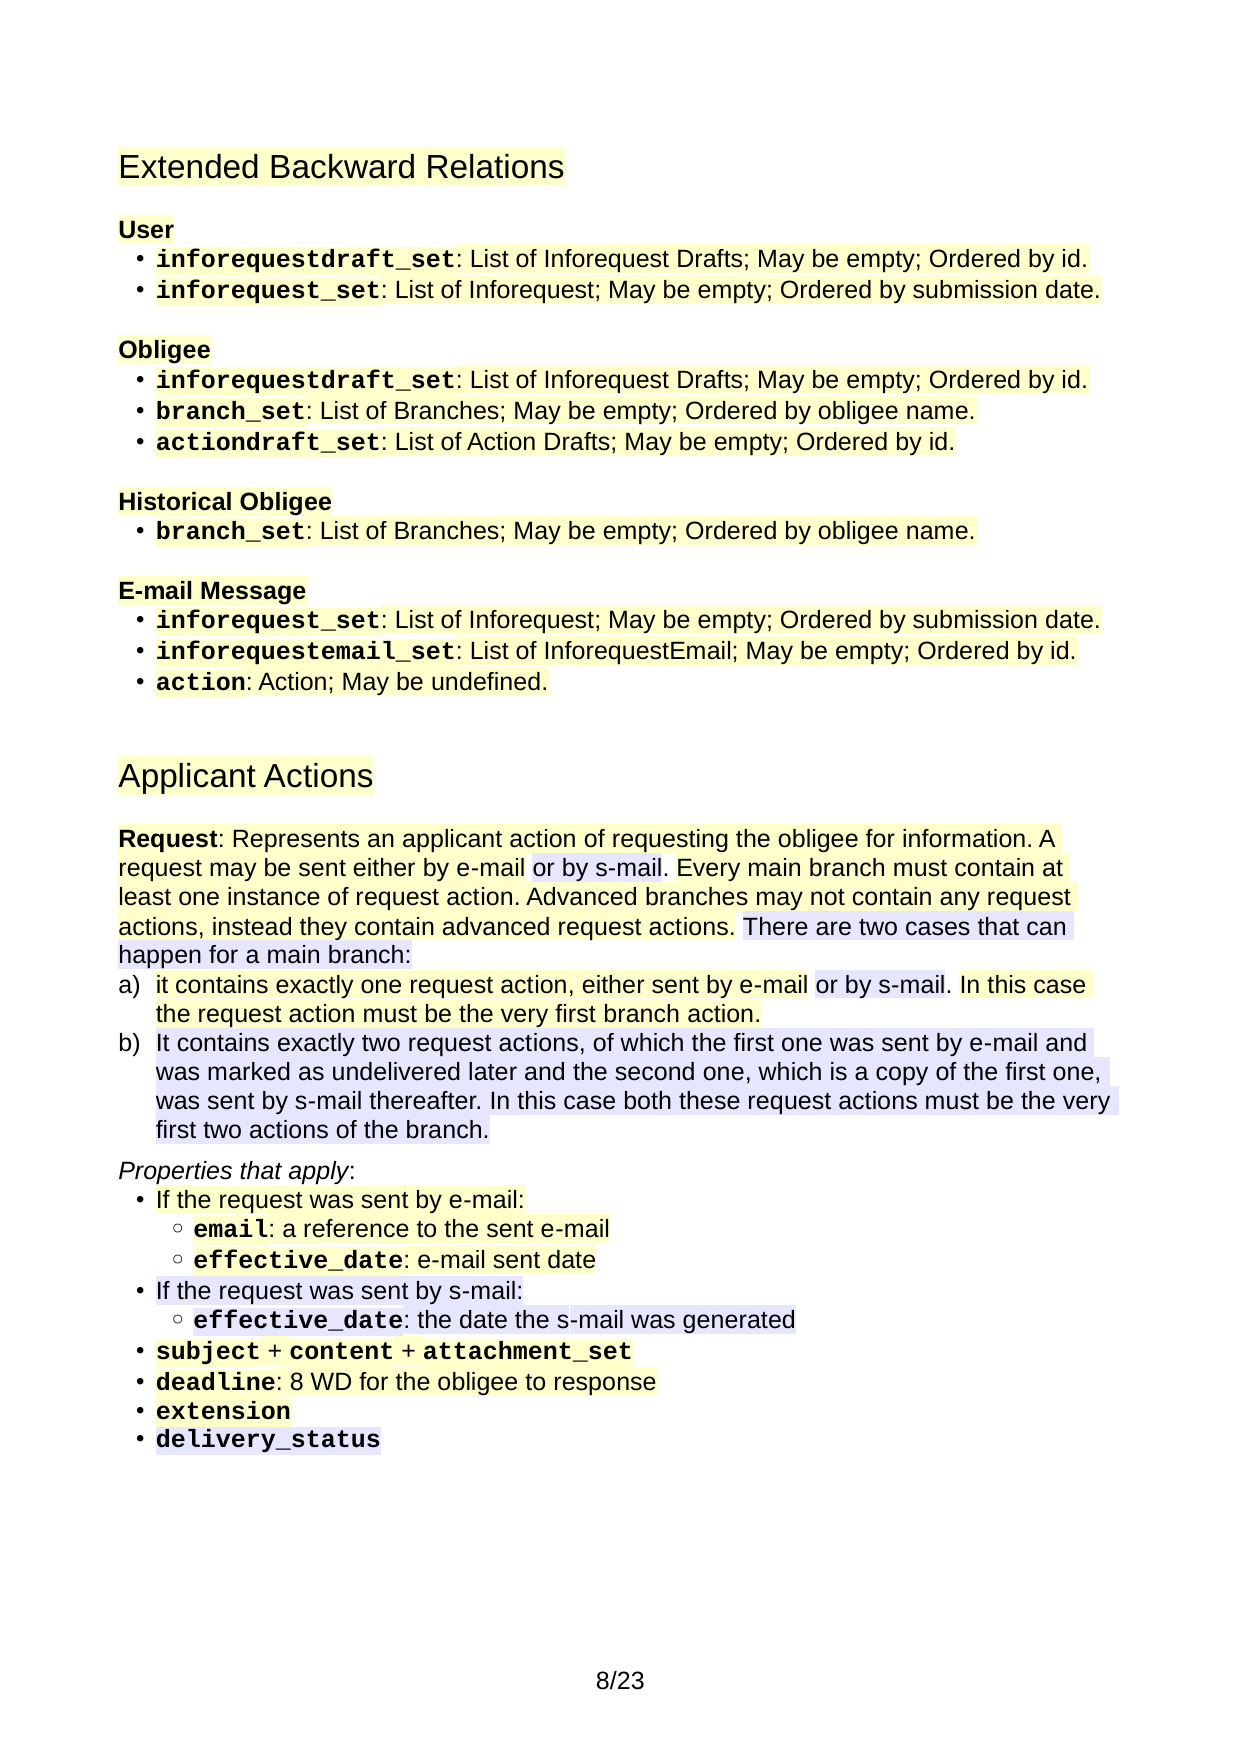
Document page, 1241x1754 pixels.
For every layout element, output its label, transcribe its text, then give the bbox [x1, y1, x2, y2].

subtitle Extended Backward Relations [565, 147, 1122, 186]
list delivery_status [381, 1427, 1122, 1455]
list subject + content + attachment_set [136, 1336, 261, 1367]
list inforequest_set: List of Inforequest; May be empty; Ordered by submission date. [136, 275, 381, 306]
list actiondraft_set: List of Action Drafts; May be empty; Ordered by id. [136, 427, 381, 458]
list extension [136, 1398, 156, 1427]
list deadline: 8 WD for the obligee to response [136, 1367, 276, 1398]
list action: Action; May be undefined. [246, 667, 1122, 698]
list inforequestemail_set: List of InforequestEmail; May be empty; Ordered by id. [456, 636, 1122, 667]
text Properties that apply: [118, 1156, 1122, 1185]
list If the request was sent by s‑mail: [523, 1276, 1122, 1305]
list actiondraft_set: List of Action Drafts; May be empty; Ordered by id. [381, 427, 1122, 458]
list branch_set: List of Branches; May be empty; Ordered by obligee name. [306, 396, 1122, 427]
list branch_set: List of Branches; May be empty; Ordered by obligee name. [136, 396, 306, 427]
list extension [291, 1398, 1122, 1427]
list email: a reference to the sent e‑mail [168, 1214, 268, 1245]
text Request: Represents an applicant action of requesting the obligee for information. A request may be sent either by e‑mail or by s‑mail. Every main branch must contain at least one instance of request action. Advanced branches may not contain any request actions, instead they contain advanced request actions. There are two cases that can happen for a main branch: [412, 824, 1122, 969]
list inforequest_set: List of Inforequest; May be empty; Ordered by submission date. [381, 275, 1122, 306]
subtitle Applicant Actions [374, 756, 1122, 795]
subtitle E-mail Message [307, 576, 1122, 605]
list inforequest_set: List of Inforequest; May be empty; Ordered by submission date. [381, 605, 1122, 636]
list inforequestdraft_set: List of Inforequest Drafts; May be empty; Ordered by id. [136, 364, 1122, 396]
list subject + content + attachment_set [423, 1336, 1122, 1367]
list effective_date: e‑mail sent date [168, 1245, 403, 1276]
list it contains exactly one request action, either sent by e‑mail or by s‑mail. In this case the request action must be the very first branch action. [118, 969, 1122, 1028]
list effective_date: e‑mail sent date [403, 1245, 1122, 1276]
subtitle User [174, 215, 1122, 244]
list inforequestdraft_set: List of Inforequest Drafts; May be empty; Ordered by id. [456, 244, 1122, 275]
list If the request was sent by e‑mail: [525, 1185, 1122, 1214]
list inforequest_set: List of Inforequest; May be empty; Ordered by submission date. [136, 605, 381, 636]
list branch_set: List of Branches; May be empty; Ordered by obligee name. [306, 516, 1122, 547]
subtitle Obligee [211, 335, 1122, 364]
list It contains exactly two request actions, of which the first one was sent by e‑mail and was marked as undelivered later and the second one, which is a copy of the first one, was sent by s‑mail thereafter. In this case both these request actions must be the very first two actions of the branch. [490, 1028, 1122, 1144]
list inforequestdraft_set: List of Inforequest Drafts; May be empty; Ordered by id. [136, 244, 456, 275]
subtitle Historical Obligee [332, 487, 1122, 516]
list inforequestemail_set: List of InforequestEmail; May be empty; Ordered by id. [136, 636, 456, 667]
list delivery_status [136, 1427, 156, 1455]
list effective_date: the date the s‑mail was generated [168, 1305, 403, 1336]
list branch_set: List of Branches; May be empty; Ordered by obligee name. [136, 516, 306, 547]
list action: Action; May be undefined. [136, 667, 246, 698]
list effective_date: the date the s‑mail was generated [403, 1305, 1122, 1336]
list deadline: 8 WD for the obligee to response [276, 1367, 1122, 1398]
list email: a reference to the sent e‑mail [268, 1214, 1122, 1245]
